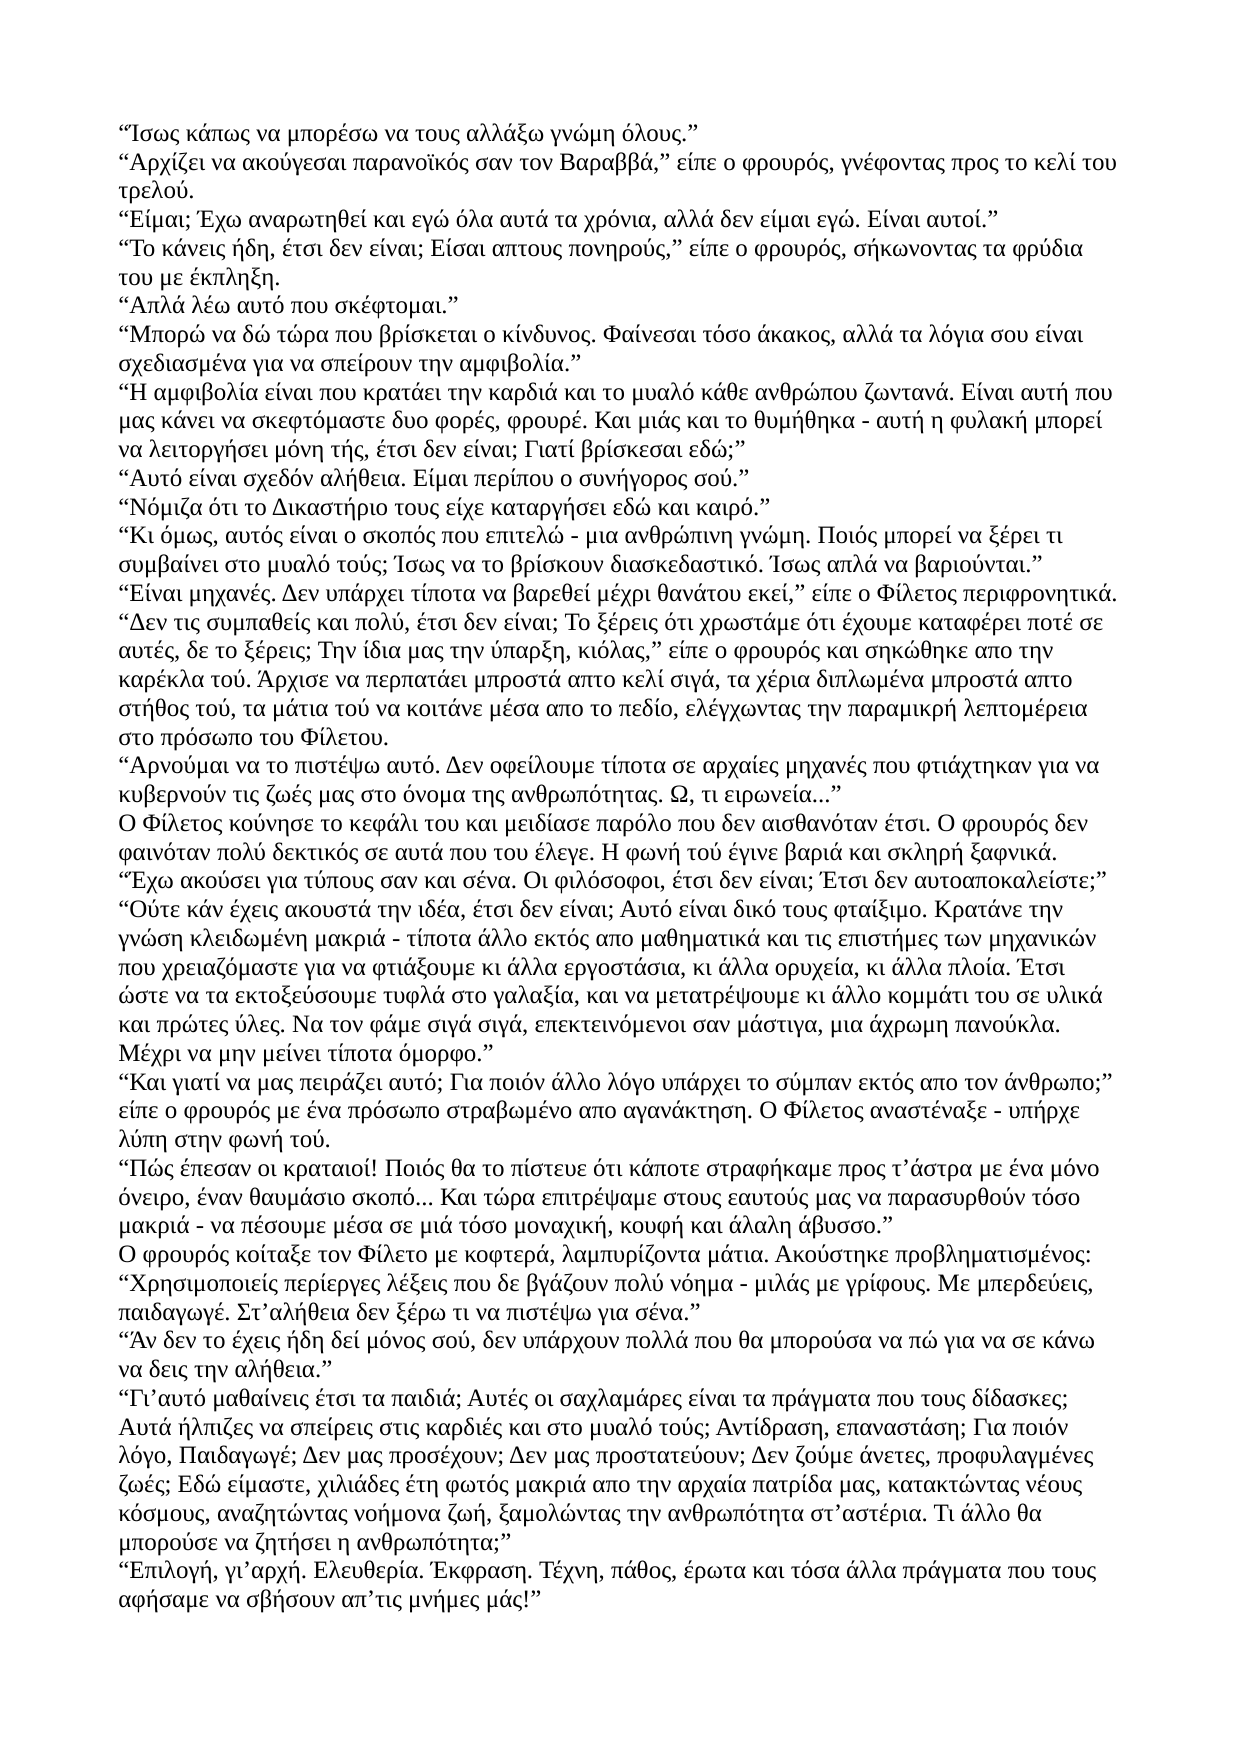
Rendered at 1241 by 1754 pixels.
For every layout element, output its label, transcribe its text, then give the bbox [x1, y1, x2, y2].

text “Πώς έπεσαν οι κραταιοί! Ποιός θα το πίστευε ότι κάποτε στραφήκαμε προς τ’άστρα με ένα μόνο όνειρο, έναν θαυμάσιο σκοπό... Και τώρα επιτρέψαμε στους εαυτούς μας να παρασυρθούν τόσο μακριά - να πέσουμε μέσα σε μιά τόσο μοναχική, κουφή και άλαλη άβυσσο.” [118, 1153, 1122, 1239]
text Ο φρουρός κοίταξε τον Φίλετο με κοφτερά, λαμπυρίζοντα μάτια. Ακούστηκε προβληματισμένος: [118, 1239, 1122, 1268]
text “Άν δεν το έχεις ήδη δεί μόνος σού, δεν υπάρχουν πολλά που θα μπορούσα να πώ για να σε κάνω να δεις την αλήθεια.” [118, 1326, 1122, 1383]
text “Είναι μηχανές. Δεν υπάρχει τίποτα να βαρεθεί μέχρι θανάτου εκεί,” είπε ο Φίλετος περιφρονητικά. [118, 578, 1122, 607]
text “Χρησιμοποιείς περίεργες λέξεις που δε βγάζουν πολύ νόημα - μιλάς με γρίφους. Με μπερδεύεις, παιδαγωγέ. Στ’αλήθεια δεν ξέρω τι να πιστέψω για σένα.” [118, 1268, 1122, 1326]
text “Είμαι; Έχω αναρωτηθεί και εγώ όλα αυτά τα χρόνια, αλλά δεν είμαι εγώ. Είναι αυτοί.” [118, 204, 1122, 233]
text “Νόμιζα ότι το Δικαστήριο τους είχε καταργήσει εδώ και καιρό.” [118, 492, 1122, 521]
text “Η αμφιβολία είναι που κρατάει την καρδιά και το μυαλό κάθε ανθρώπου ζωντανά. Είναι αυτή που μας κάνει να σκεφτόμαστε δυο φορές, φρουρέ. Και μιάς και το θυμήθηκα - αυτή η φυλακή μπορεί να λειτοργήσει μόνη τής, έτσι δεν είναι; Γιατί βρίσκεσαι εδώ;” [118, 377, 1122, 463]
text “Απλά λέω αυτό που σκέφτομαι.” [118, 291, 1122, 319]
text “Ούτε κάν έχεις ακουστά την ιδέα, έτσι δεν είναι; Αυτό είναι δικό τους φταίξιμο. Κρατάνε την γνώση κλειδωμένη μακριά - τίποτα άλλο εκτός απο μαθηματικά και τις επιστήμες των μηχανικών που χρειαζόμαστε για να φτιάξουμε κι άλλα εργοστάσια, κι άλλα ορυχεία, κι άλλα πλοία. Έτσι ώστε να τα εκτοξεύσουμε τυφλά στο γαλαξία, και να μετατρέψουμε κι άλλο κομμάτι του σε υλικά και πρώτες ύλες. Να τον φάμε σιγά σιγά, επεκτεινόμενοι σαν μάστιγα, μια άχρωμη πανούκλα. Μέχρι να μην μείνει τίποτα όμορφο.” [118, 894, 1122, 1067]
text “Μπορώ να δώ τώρα που βρίσκεται ο κίνδυνος. Φαίνεσαι τόσο άκακος, αλλά τα λόγια σου είναι σχεδιασμένα για να σπείρουν την αμφιβολία.” [118, 319, 1122, 377]
text “Και γιατί να μας πειράζει αυτό; Για ποιόν άλλο λόγο υπάρχει το σύμπαν εκτός απο τον άνθρωπο;” είπε ο φρουρός με ένα πρόσωπο στραβωμένο απο αγανάκτηση. Ο Φίλετος αναστέναξε - υπήρχε λύπη στην φωνή τού. [118, 1067, 1122, 1153]
text “Αρχίζει να ακούγεσαι παρανοϊκός σαν τον Βαραββά,” είπε ο φρουρός, γνέφοντας προς το κελί του τρελού. [118, 147, 1122, 204]
text “Ίσως κάπως να μπορέσω να τους αλλάξω γνώμη όλους.” [118, 118, 1122, 147]
text “Το κάνεις ήδη, έτσι δεν είναι; Είσαι απτους πονηρούς,” είπε ο φρουρός, σήκωνοντας τα φρύδια του με έκπληξη. [118, 233, 1122, 291]
text “Δεν τις συμπαθείς και πολύ, έτσι δεν είναι; Το ξέρεις ότι χρωστάμε ότι έχουμε καταφέρει ποτέ σε αυτές, δε το ξέρεις; Την ίδια μας την ύπαρξη, κιόλας,” είπε ο φρουρός και σηκώθηκε απο την καρέκλα τού. Άρχισε να περπατάει μπροστά απτο κελί σιγά, τα χέρια διπλωμένα μπροστά απτο στήθος τού, τα μάτια τού να κοιτάνε μέσα απο το πεδίο, ελέγχωντας την παραμικρή λεπτομέρεια στο πρόσωπο του Φίλετου. [118, 607, 1122, 751]
text “Αρνούμαι να το πιστέψω αυτό. Δεν οφείλουμε τίποτα σε αρχαίες μηχανές που φτιάχτηκαν για να κυβερνούν τις ζωές μας στο όνομα της ανθρωπότητας. Ω, τι ειρωνεία...” [118, 751, 1122, 808]
text “Έχω ακούσει για τύπους σαν και σένα. Οι φιλόσοφοι, έτσι δεν είναι; Έτσι δεν αυτοαποκαλείστε;” [118, 866, 1122, 894]
text “Γι’αυτό μαθαίνεις έτσι τα παιδιά; Αυτές οι σαχλαμάρες είναι τα πράγματα που τους δίδασκες; Αυτά ήλπιζες να σπείρεις στις καρδιές και στο μυαλό τούς; Αντίδραση, επαναστάση; Για ποιόν λόγο, Παιδαγωγέ; Δεν μας προσέχουν; Δεν μας προστατεύουν; Δεν ζούμε άνετες, προφυλαγμένες ζωές; Εδώ είμαστε, χιλιάδες έτη φωτός μακριά απο την αρχαία πατρίδα μας, κατακτώντας νέους κόσμους, αναζητώντας νοήμονα ζωή, ξαμολώντας την ανθρωπότητα στ’αστέρια. Τι άλλο θα μπορούσε να ζητήσει η ανθρωπότητα;” [118, 1383, 1122, 1556]
text “Επιλογή, γι’αρχή. Ελευθερία. Έκφραση. Τέχνη, πάθος, έρωτα και τόσα άλλα πράγματα που τους αφήσαμε να σβήσουν απ’τις μνήμες μάς!” [118, 1556, 1122, 1613]
text “Κι όμως, αυτός είναι ο σκοπός που επιτελώ - μια ανθρώπινη γνώμη. Ποιός μπορεί να ξέρει τι συμβαίνει στο μυαλό τούς; Ίσως να το βρίσκουν διασκεδαστικό. Ίσως απλά να βαριούνται.” [118, 521, 1122, 578]
text Ο Φίλετος κούνησε το κεφάλι του και μειδίασε παρόλο που δεν αισθανόταν έτσι. Ο φρουρός δεν φαινόταν πολύ δεκτικός σε αυτά που του έλεγε. Η φωνή τού έγινε βαριά και σκληρή ξαφνικά. [118, 808, 1122, 866]
text “Αυτό είναι σχεδόν αλήθεια. Είμαι περίπου ο συνήγορος σού.” [118, 463, 1122, 492]
